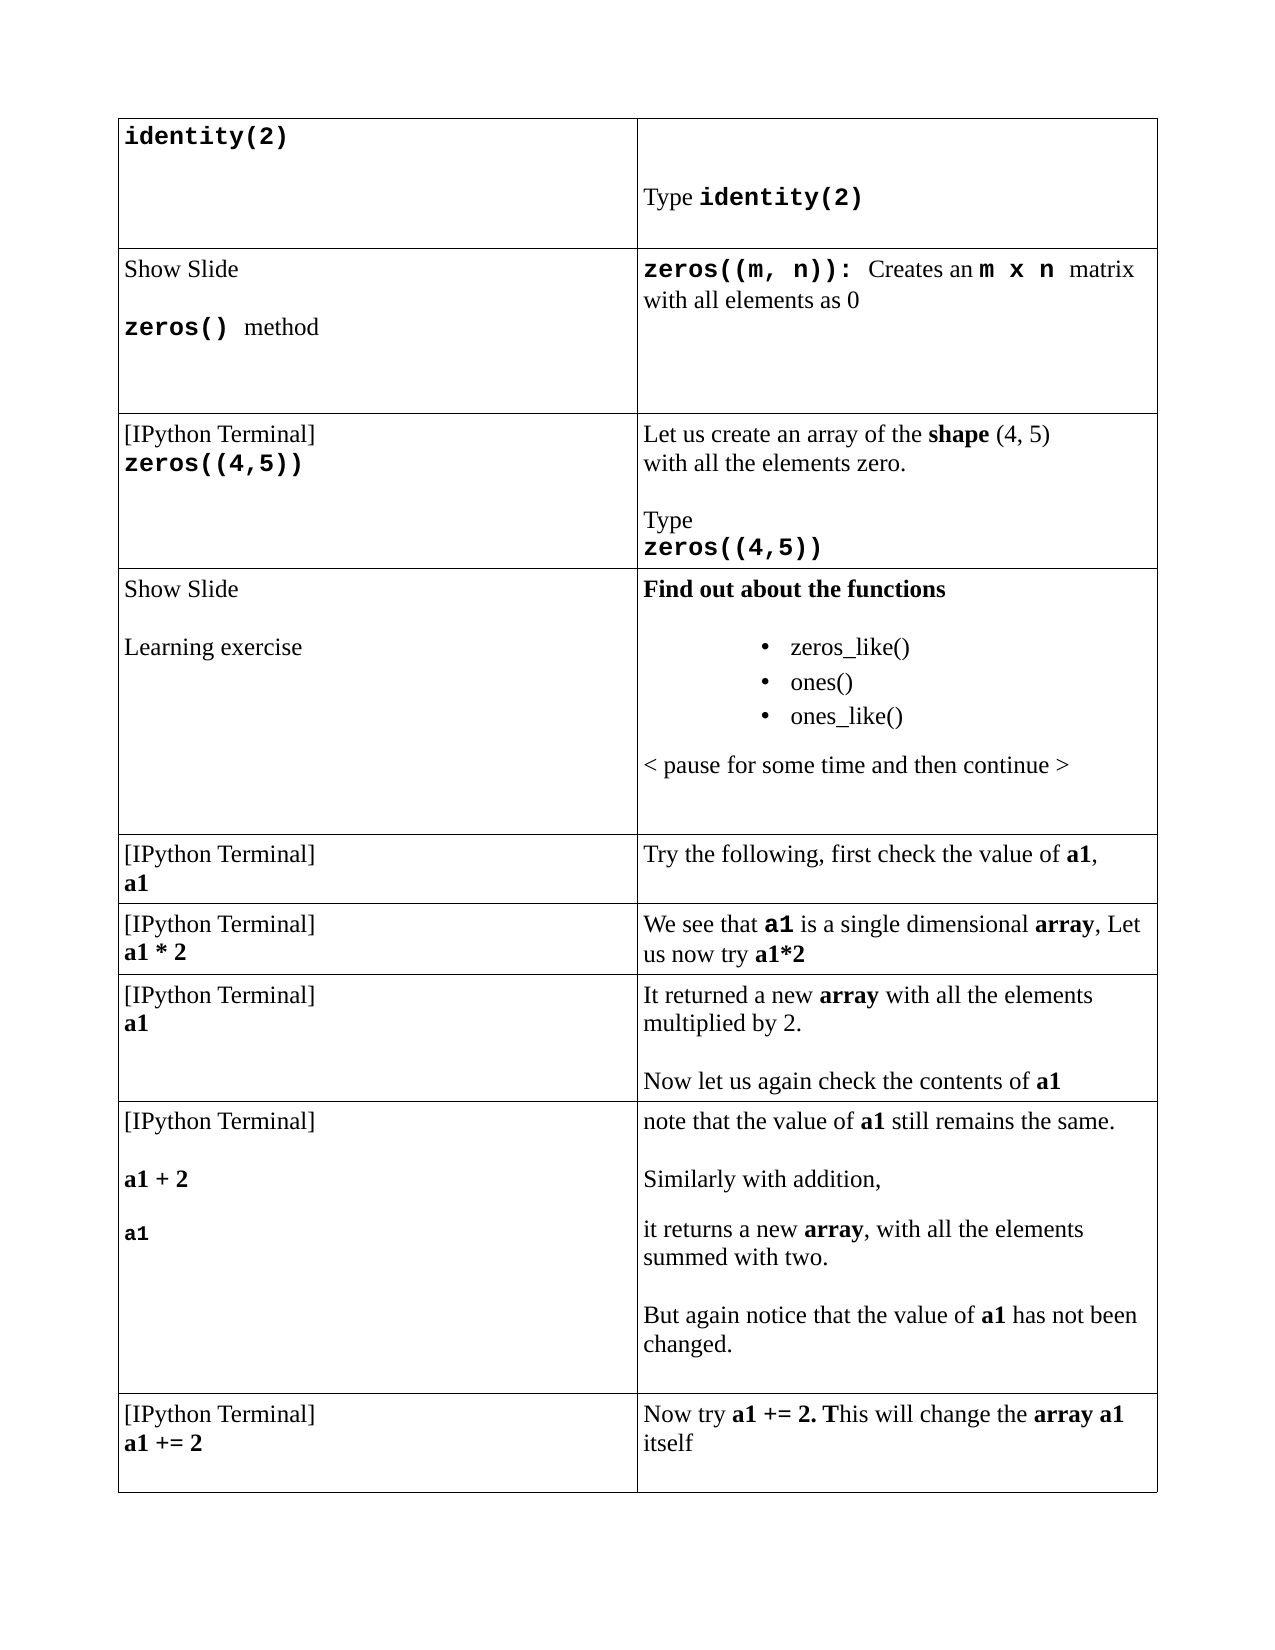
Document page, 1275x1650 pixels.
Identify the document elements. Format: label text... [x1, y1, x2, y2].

table_cell [IPython Terminal] a1 * 2 [119, 904, 637, 974]
table_cell Show Slide Learning exercise [119, 569, 637, 834]
table_cell It returned a new array with all the elements multiplied by 2. Now let us again check the contents of a1 [638, 975, 1157, 1101]
table_cell Type identity(2) [638, 119, 1157, 248]
table_cell We see that a1 is a single dimensional array, Let us now try a1*2 [638, 904, 1157, 974]
table_cell note that the value of a1 still remains the same. Similarly with addition, it returns a new array, with all the elements summed with two. But again notice that the value of a1 has not been changed. [638, 1102, 1157, 1393]
table_cell Show Slide zeros() method [119, 249, 637, 413]
table_cell [IPython Terminal] a1 [119, 975, 637, 1101]
table_cell identity(2) [119, 119, 637, 248]
table_cell Find out about the functions zeros_like() ones() ones_like() < pause for some time and then continue > [638, 569, 1157, 834]
table_cell zeros((m, n)): Creates an m x n matrix with all elements as 0 [638, 249, 1157, 413]
table_cell [IPython Terminal] a1 += 2 [119, 1394, 637, 1492]
table_cell [IPython Terminal] zeros((4,5)) [119, 414, 637, 568]
table_cell Now try a1 += 2. This will change the array a1 itself [638, 1394, 1157, 1492]
table_cell Let us create an array of the shape (4, 5) with all the elements zero. Type zeros((4,5)) [638, 414, 1157, 568]
table_cell [IPython Terminal] a1 + 2 a1 [119, 1102, 637, 1393]
table_cell Try the following, first check the value of a1, [638, 835, 1157, 903]
table_cell [IPython Terminal] a1 [119, 835, 637, 903]
